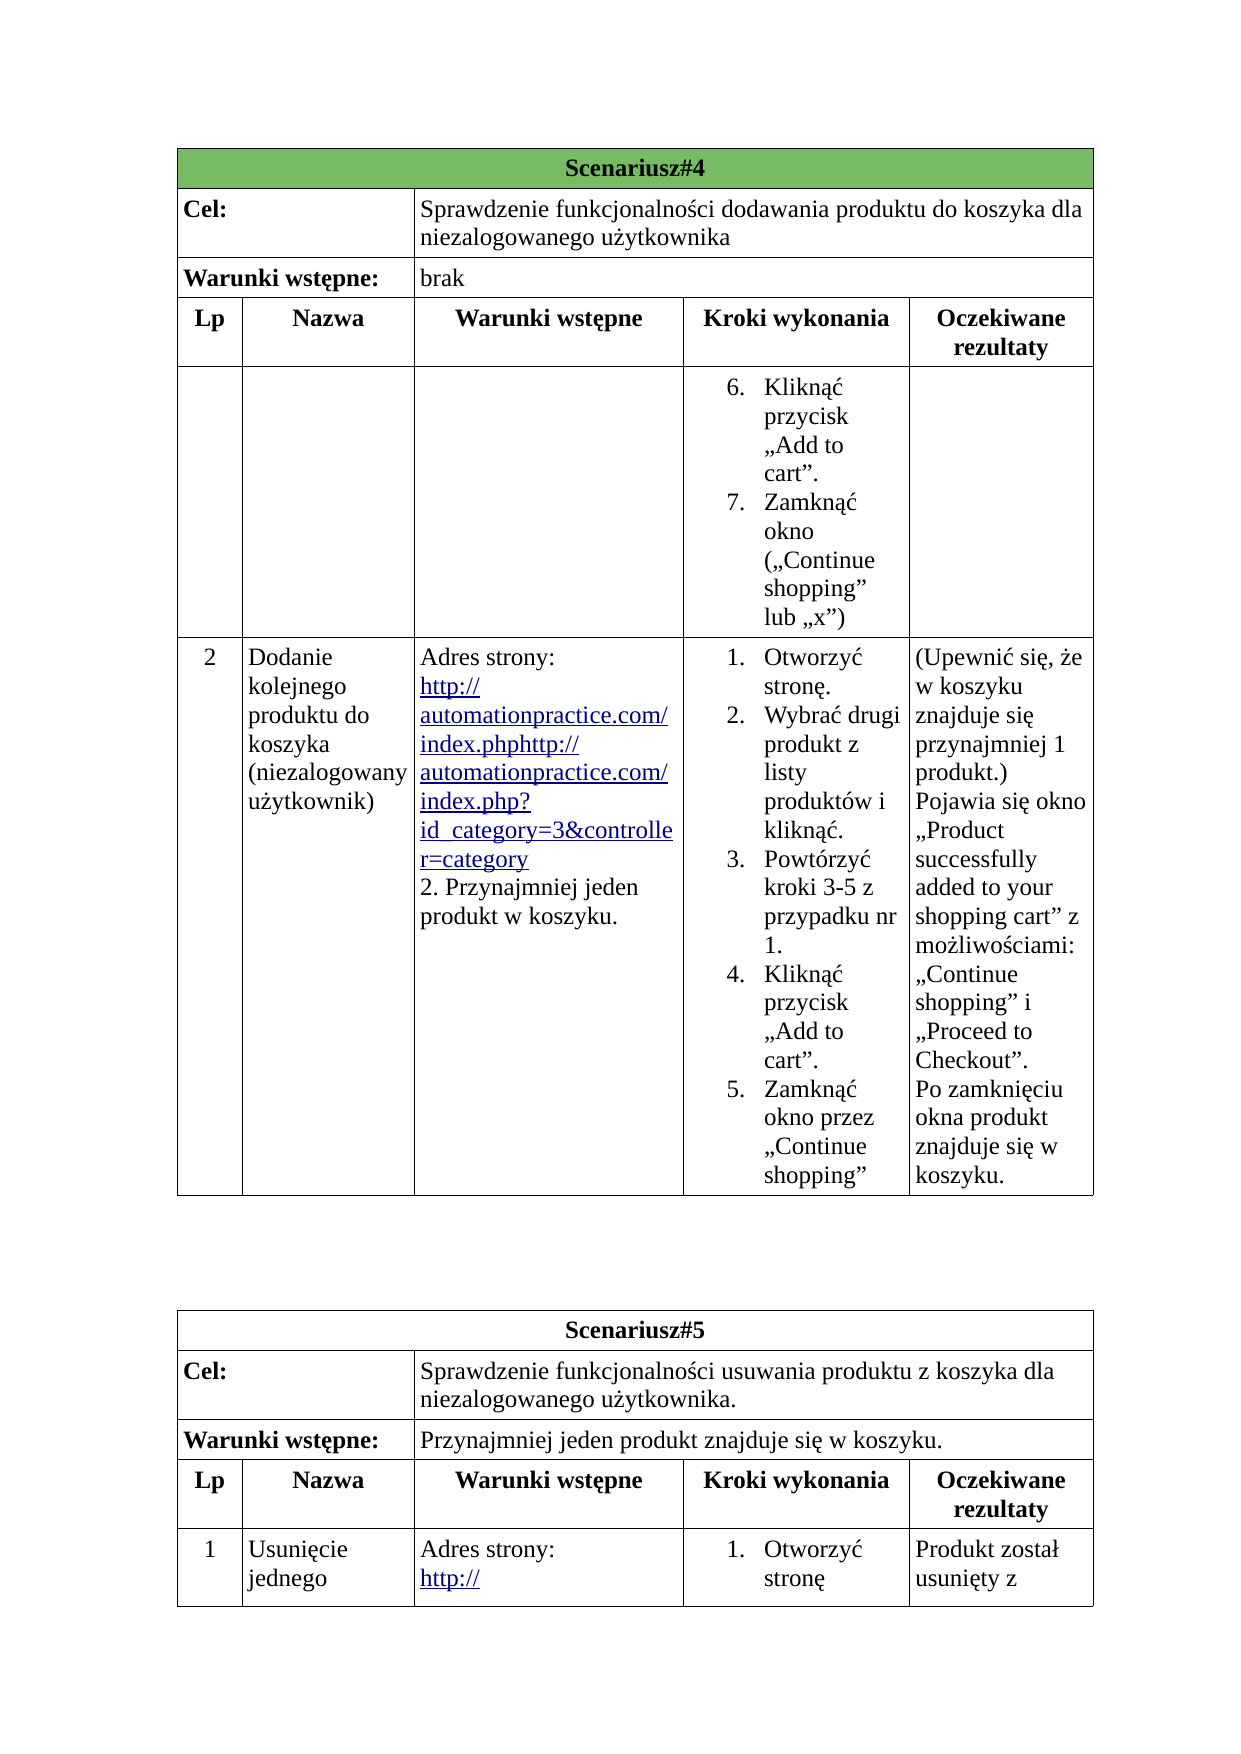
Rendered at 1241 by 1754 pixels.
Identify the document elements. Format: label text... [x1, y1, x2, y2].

table_cell Oczekiwane rezultaty [910, 1460, 1093, 1528]
table_cell Warunki wstępne [415, 298, 683, 366]
table_cell 1 [178, 1529, 242, 1606]
table_cell Otworzyć stronę. Wybrać drugi produkt z listy produktów i kliknąć. Powtórzyć kroki 3-5 z przypadku nr 1. Kliknąć przycisk „Add to cart”. Zamknąć okno przez „Continue shopping” [684, 638, 909, 1194]
table_cell [415, 367, 683, 637]
table_cell Kroki wykonania [684, 298, 909, 366]
table_cell [243, 367, 414, 637]
table_cell Otworzyć stronę koszyka. Kliknąć ikonę kosza „Delete”. [684, 1529, 909, 1606]
table_cell Otworzyć stronę. Wybrać pierwszy produkt z listy i kliknąć. Wybrać ilość – 1 szt. (default) Wybrać rozmiar z listy – S (default). Wybrać kolor – default. Kliknąć przycisk „Add to cart”. Zamknąć okno („Continue shopping” lub „x”) [684, 367, 909, 637]
table_cell Sprawdzenie funkcjonalności dodawania produktu do koszyka dla niezalogowanego użytkownika [415, 189, 1093, 257]
table_cell Produkt został usunięty z [910, 1529, 1093, 1606]
table_cell Oczekiwane rezultaty [910, 298, 1093, 366]
table_cell (Upewnić się, że w koszyku znajduje się przynajmniej 1 produkt.) Pojawia się okno „Product successfully added to your shopping cart” z możliwościami: „Continue shopping” i „Proceed to Checkout”. Po zamknięciu okna produkt znajduje się w koszyku. [910, 638, 1093, 1194]
table_cell Nazwa [243, 1460, 414, 1528]
table_cell 2 [178, 638, 242, 1194]
table_cell Dodanie kolejnego produktu do koszyka (niezalogowany użytkownik) [243, 638, 414, 1194]
table_header Scenariusz#4 [178, 149, 1093, 188]
table_cell Adres strony: http://automationpractice.com/index.phphttp://automationpractice.com/index.php?id_category=3&controller=category 2. Przynajmniej jeden produkt w koszyku. [415, 638, 683, 1194]
table_cell [910, 367, 1093, 637]
table_cell Adres strony: http:// [415, 1529, 683, 1606]
table_cell Przynajmniej jeden produkt znajduje się w koszyku. [415, 1420, 1093, 1459]
table_cell Lp [178, 1460, 242, 1528]
table_cell Sprawdzenie funkcjonalności usuwania produktu z koszyka dla niezalogowanego użytkownika. [415, 1351, 1093, 1419]
table_cell Cel: [178, 189, 414, 257]
table_cell Lp [178, 298, 242, 366]
table_cell Warunki wstępne: [178, 1420, 414, 1459]
table_cell Usunięcie jednego [243, 1529, 414, 1606]
table_cell [178, 367, 242, 637]
table_cell Warunki wstępne: [178, 258, 414, 297]
table_cell brak [415, 258, 1093, 297]
table_cell Kroki wykonania [684, 1460, 909, 1528]
table_cell Cel: [178, 1351, 414, 1419]
table_cell Warunki wstępne [415, 1460, 683, 1528]
table_header Scenariusz#5 [178, 1311, 1093, 1350]
table_cell Nazwa [243, 298, 414, 366]
